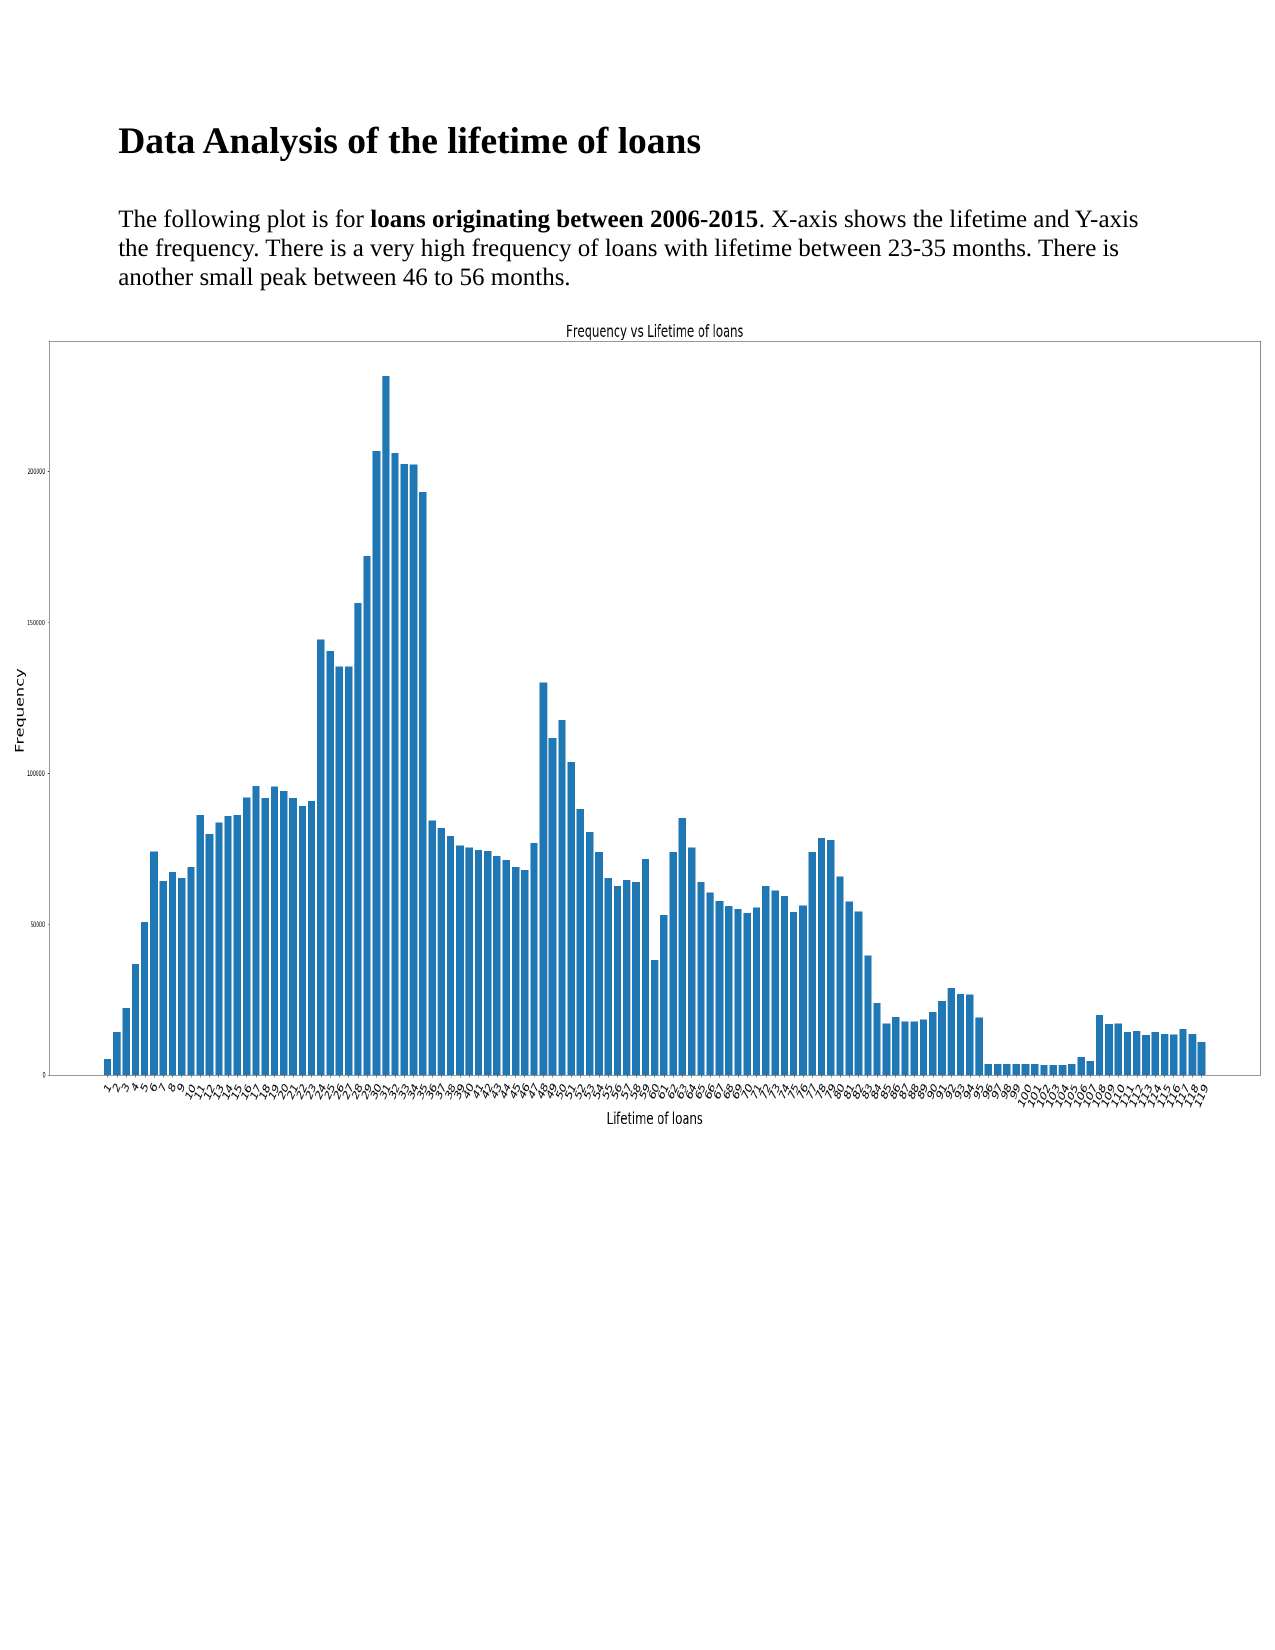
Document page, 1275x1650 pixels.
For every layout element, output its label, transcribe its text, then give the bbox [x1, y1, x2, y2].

text The following plot is for loans originating between 2006-2015. X-axis shows the lifetime and Y-axis the frequency. There is a very high frequency of loans with lifetime between 23-35 months. There is another small peak between 46 to 56 months. [118, 204, 1157, 291]
picture [11, 319, 1265, 1132]
text Data Analysis of the lifetime of loans [118, 118, 1157, 161]
